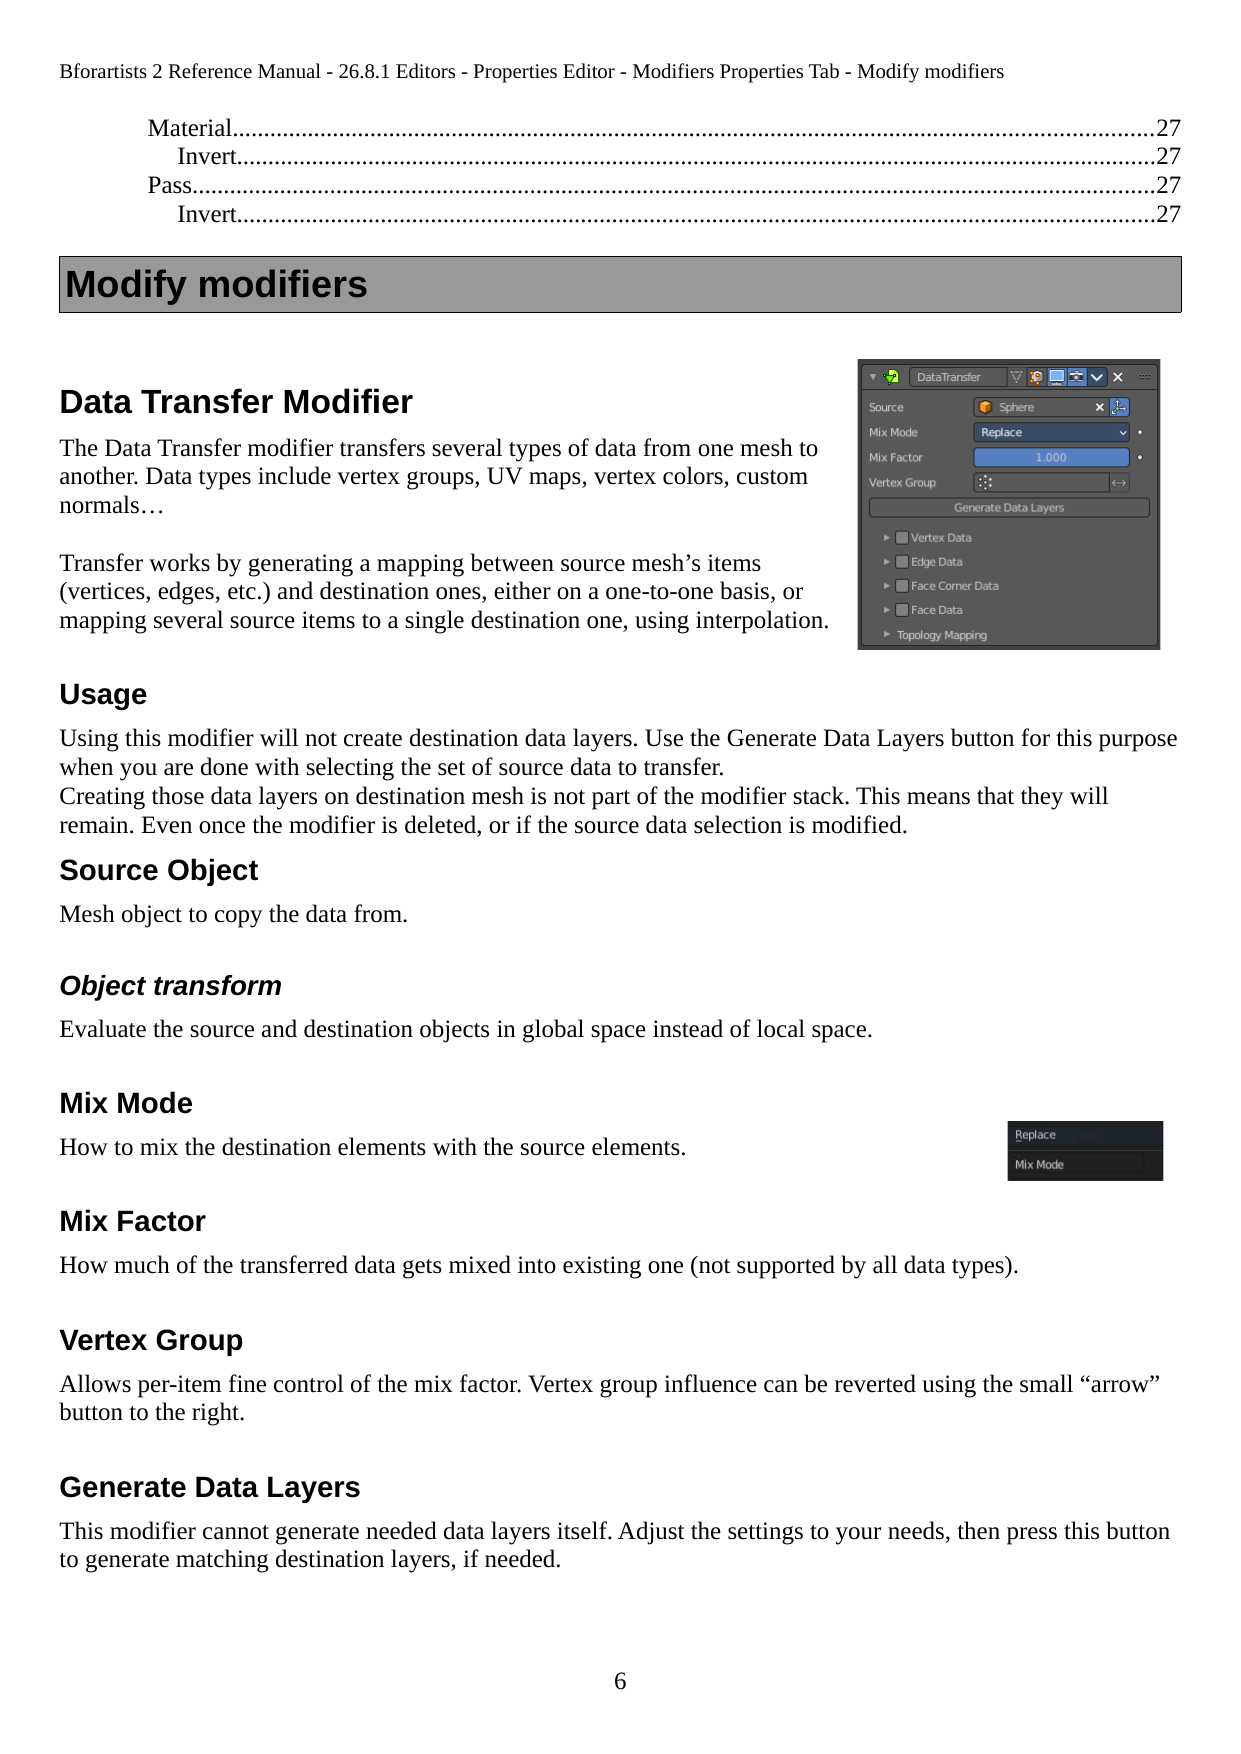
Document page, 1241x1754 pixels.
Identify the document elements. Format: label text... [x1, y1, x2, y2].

text This modifier cannot generate needed data layers itself. Adjust the settings to your needs, then press this button to generate matching destination layers, if needed. [59, 1516, 1181, 1573]
subtitle Generate Data Layers [59, 1469, 1181, 1503]
subtitle Mix Factor [59, 1204, 1181, 1238]
subtitle Usage [59, 677, 1181, 711]
text How to mix the destination elements with the source elements. [59, 1132, 1007, 1161]
text Material 27 [147, 113, 1181, 141]
text Pass 27 [147, 170, 1181, 199]
subtitle Data Transfer Modifier [59, 382, 857, 420]
subtitle Object transform [59, 969, 1181, 1001]
text Creating those data layers on destination mesh is not part of the modifier stack. This means that they will remain. Even once the modifier is deleted, or if the source data selection is modified. [59, 781, 1181, 838]
picture [857, 359, 1161, 650]
text Invert 27 [177, 199, 1181, 228]
text How much of the transferred data gets mixed into existing one (not supported by all data types). [59, 1250, 1181, 1279]
text Transfer works by generating a mapping between source mesh’s items (vertices, edges, etc.) and destination ones, either on a one-to-one basis, or mapping several source items to a single destination one, using interpolation. [59, 548, 857, 634]
subtitle Source Object [59, 853, 1181, 887]
text Invert 27 [177, 141, 1181, 170]
picture [1007, 1121, 1164, 1181]
text Using this modifier will not create destination data layers. Use the Generate Data Layers button for this purpose when you are done with selecting the set of source data to transfer. [59, 723, 1181, 781]
text The Data Transfer modifier transfers several types of data from one mesh to another. Data types include vertex groups, UV maps, vertex colors, custom normals… [59, 433, 857, 519]
table_header Modify modifiers [60, 257, 1181, 312]
subtitle [1161, 382, 1181, 420]
text Allows per-item fine control of the mix factor. Vertex group influence can be reverted using the small “arrow” button to the right. [59, 1369, 1181, 1426]
text Mesh object to copy the data from. [59, 899, 1181, 928]
text Evaluate the source and destination objects in global space instead of local space. [59, 1014, 1181, 1042]
subtitle Mix Mode [59, 1086, 1181, 1119]
subtitle Vertex Group [59, 1322, 1181, 1356]
